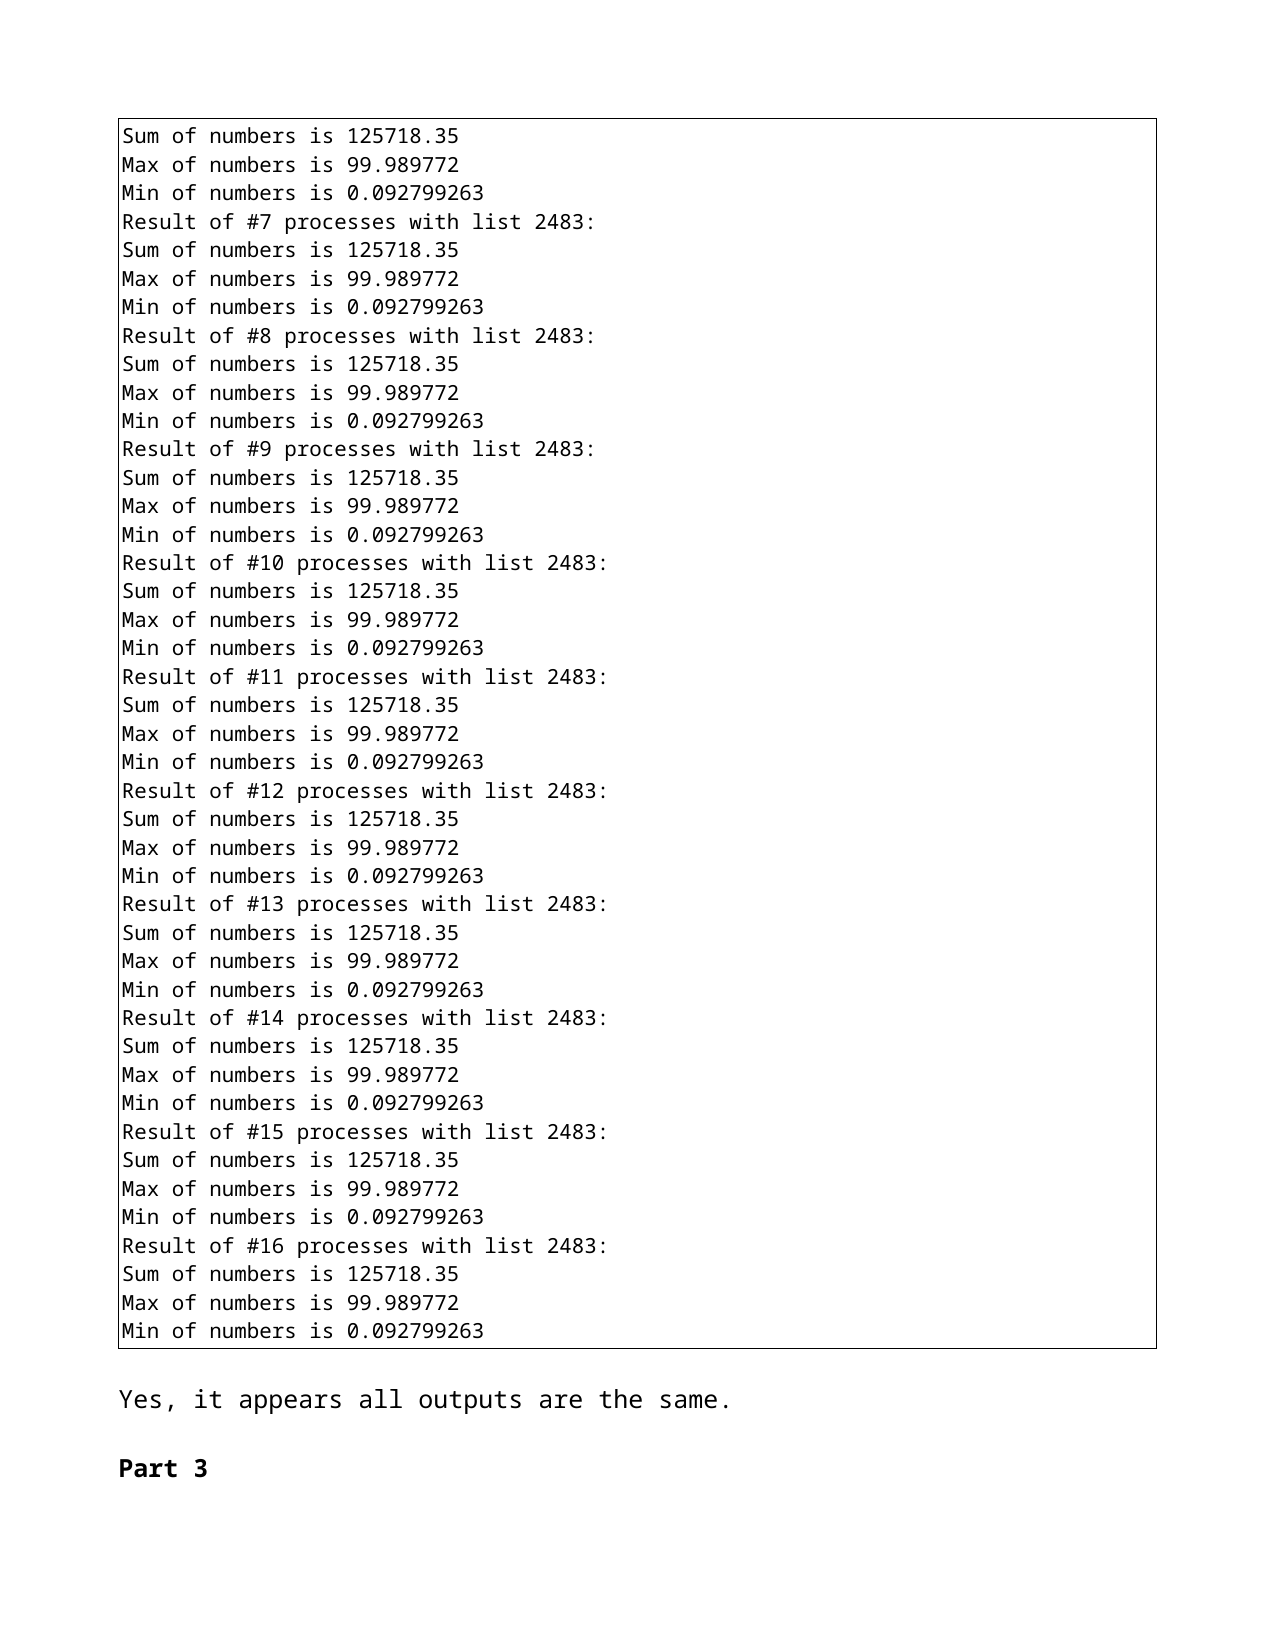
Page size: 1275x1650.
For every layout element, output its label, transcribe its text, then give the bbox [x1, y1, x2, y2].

text Result of #13 processes with list 2483: [119, 886, 1156, 914]
text Sum of numbers is 125718.35 [119, 119, 1156, 147]
text Max of numbers is 99.989772 [119, 602, 1156, 630]
text Min of numbers is 0.092799263 [119, 971, 1156, 1000]
text Result of #11 processes with list 2483: [119, 658, 1156, 687]
text Result of #8 processes with list 2483: [119, 317, 1156, 346]
text Result of #16 processes with list 2483: [119, 1227, 1156, 1256]
text Sum of numbers is 125718.35 [119, 1028, 1156, 1057]
text Max of numbers is 99.989772 [119, 943, 1156, 971]
text Sum of numbers is 125718.35 [119, 801, 1156, 829]
text Result of #14 processes with list 2483: [119, 1000, 1156, 1028]
text Max of numbers is 99.989772 [119, 374, 1156, 402]
text Max of numbers is 99.989772 [119, 829, 1156, 857]
text Yes, it appears all outputs are the same. [118, 1382, 1157, 1416]
text Max of numbers is 99.989772 [119, 488, 1156, 516]
text Min of numbers is 0.092799263 [119, 402, 1156, 431]
text Result of #7 processes with list 2483: [119, 203, 1156, 232]
text Sum of numbers is 125718.35 [119, 914, 1156, 943]
text Part 3 [118, 1450, 1157, 1484]
text Result of #9 processes with list 2483: [119, 431, 1156, 459]
text Min of numbers is 0.092799263 [119, 289, 1156, 317]
text Min of numbers is 0.092799263 [119, 630, 1156, 658]
text Result of #15 processes with list 2483: [119, 1113, 1156, 1142]
text Min of numbers is 0.092799263 [119, 1199, 1156, 1227]
text Max of numbers is 99.989772 [119, 1057, 1156, 1085]
text Max of numbers is 99.989772 [119, 260, 1156, 289]
text Max of numbers is 99.989772 [119, 147, 1156, 175]
text Min of numbers is 0.092799263 [119, 857, 1156, 886]
text Max of numbers is 99.989772 [119, 1170, 1156, 1199]
text Min of numbers is 0.092799263 [119, 516, 1156, 545]
text Min of numbers is 0.092799263 [119, 744, 1156, 772]
text Min of numbers is 0.092799263 [119, 1085, 1156, 1113]
text Sum of numbers is 125718.35 [119, 459, 1156, 488]
text Max of numbers is 99.989772 [119, 715, 1156, 744]
text Min of numbers is 0.092799263 [119, 1312, 1156, 1348]
text Result of #10 processes with list 2483: [119, 545, 1156, 573]
text Sum of numbers is 125718.35 [119, 346, 1156, 374]
text Max of numbers is 99.989772 [119, 1284, 1156, 1312]
text Sum of numbers is 125718.35 [119, 1142, 1156, 1170]
text Sum of numbers is 125718.35 [119, 687, 1156, 715]
text Result of #12 processes with list 2483: [119, 772, 1156, 801]
text Min of numbers is 0.092799263 [119, 175, 1156, 203]
text Sum of numbers is 125718.35 [119, 1256, 1156, 1284]
text Sum of numbers is 125718.35 [119, 232, 1156, 260]
text Sum of numbers is 125718.35 [119, 573, 1156, 602]
